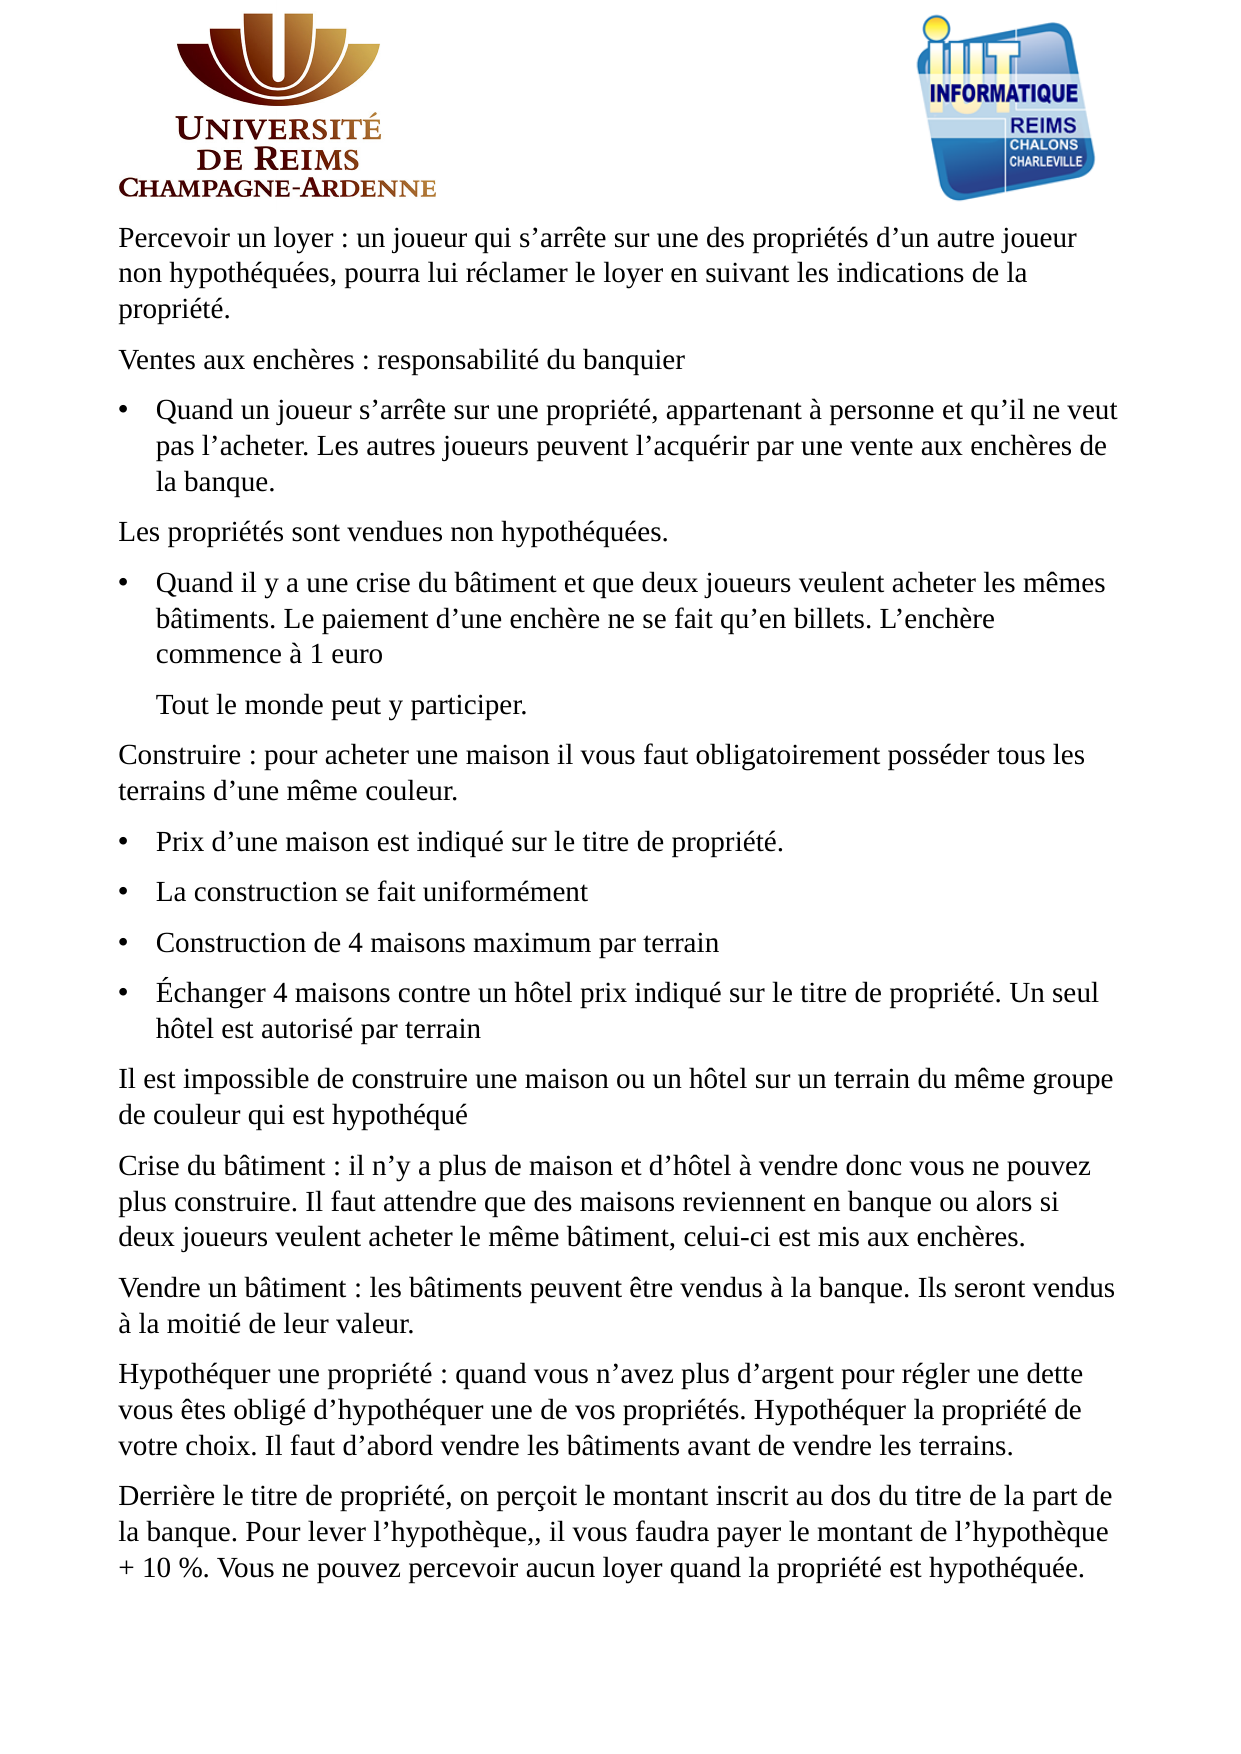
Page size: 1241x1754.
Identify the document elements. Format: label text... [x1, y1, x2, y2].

list Prix d’une maison est indiqué sur le titre de propriété. [118, 824, 1122, 857]
list Construction de 4 maisons maximum par terrain [118, 925, 1122, 958]
text Percevoir un loyer : un joueur qui s’arrête sur une des propriétés d’un autre joueur non hypothéquées, pourra lui réclamer le loyer en suivant les indications de la propriété. [118, 181, 1122, 325]
list Quand il y a une crise du bâtiment et que deux joueurs veulent acheter les mêmes bâtiments. Le paiement d’une enchère ne se fait qu’en billets. L’enchère commence à 1 euro [118, 565, 1122, 670]
picture [117, 0, 437, 211]
text Ventes aux enchères : responsabilité du banquier [118, 342, 1122, 375]
picture [899, 0, 1120, 220]
text Il est impossible de construire une maison ou un hôtel sur un terrain du même groupe de couleur qui est hypothéqué [118, 1062, 1122, 1131]
text Crise du bâtiment : il n’y a plus de maison et d’hôtel à vendre donc vous ne pouvez plus construire. Il faut attendre que des maisons reviennent en banque ou alors si deux joueurs veulent acheter le même bâtiment, celui-ci est mis aux enchères. [118, 1148, 1122, 1253]
text Derrière le titre de propriété, on perçoit le montant inscrit au dos du titre de la part de la banque. Pour lever l’hypothèque,, il vous faudra payer le montant de l’hypothèque + 10 %. Vous ne pouvez percevoir aucun loyer quand la propriété est hypothéquée. [118, 1478, 1122, 1583]
list Quand un joueur s’arrête sur une propriété, appartenant à personne et qu’il ne veut pas l’acheter. Les autres joueurs peuvent l’acquérir par une vente aux enchères de la banque. [118, 392, 1122, 497]
text Construire : pour acheter une maison il vous faut obligatoirement posséder tous les terrains d’une même couleur. [118, 737, 1122, 807]
list Échanger 4 maisons contre un hôtel prix indiqué sur le titre de propriété. Un seul hôtel est autorisé par terrain [118, 975, 1122, 1045]
text Les propriétés sont vendues non hypothéquées. [118, 514, 1122, 548]
list Tout le monde peut y participer. [118, 687, 1122, 721]
list La construction se fait uniformément [118, 874, 1122, 908]
text Vendre un bâtiment : les bâtiments peuvent être vendus à la banque. Ils seront vendus à la moitié de leur valeur. [118, 1270, 1122, 1339]
text Hypothéquer une propriété : quand vous n’avez plus d’argent pour régler une dette vous êtes obligé d’hypothéquer une de vos propriétés. Hypothéquer la propriété de votre choix. Il faut d’abord vendre les bâtiments avant de vendre les terrains. [118, 1356, 1122, 1461]
